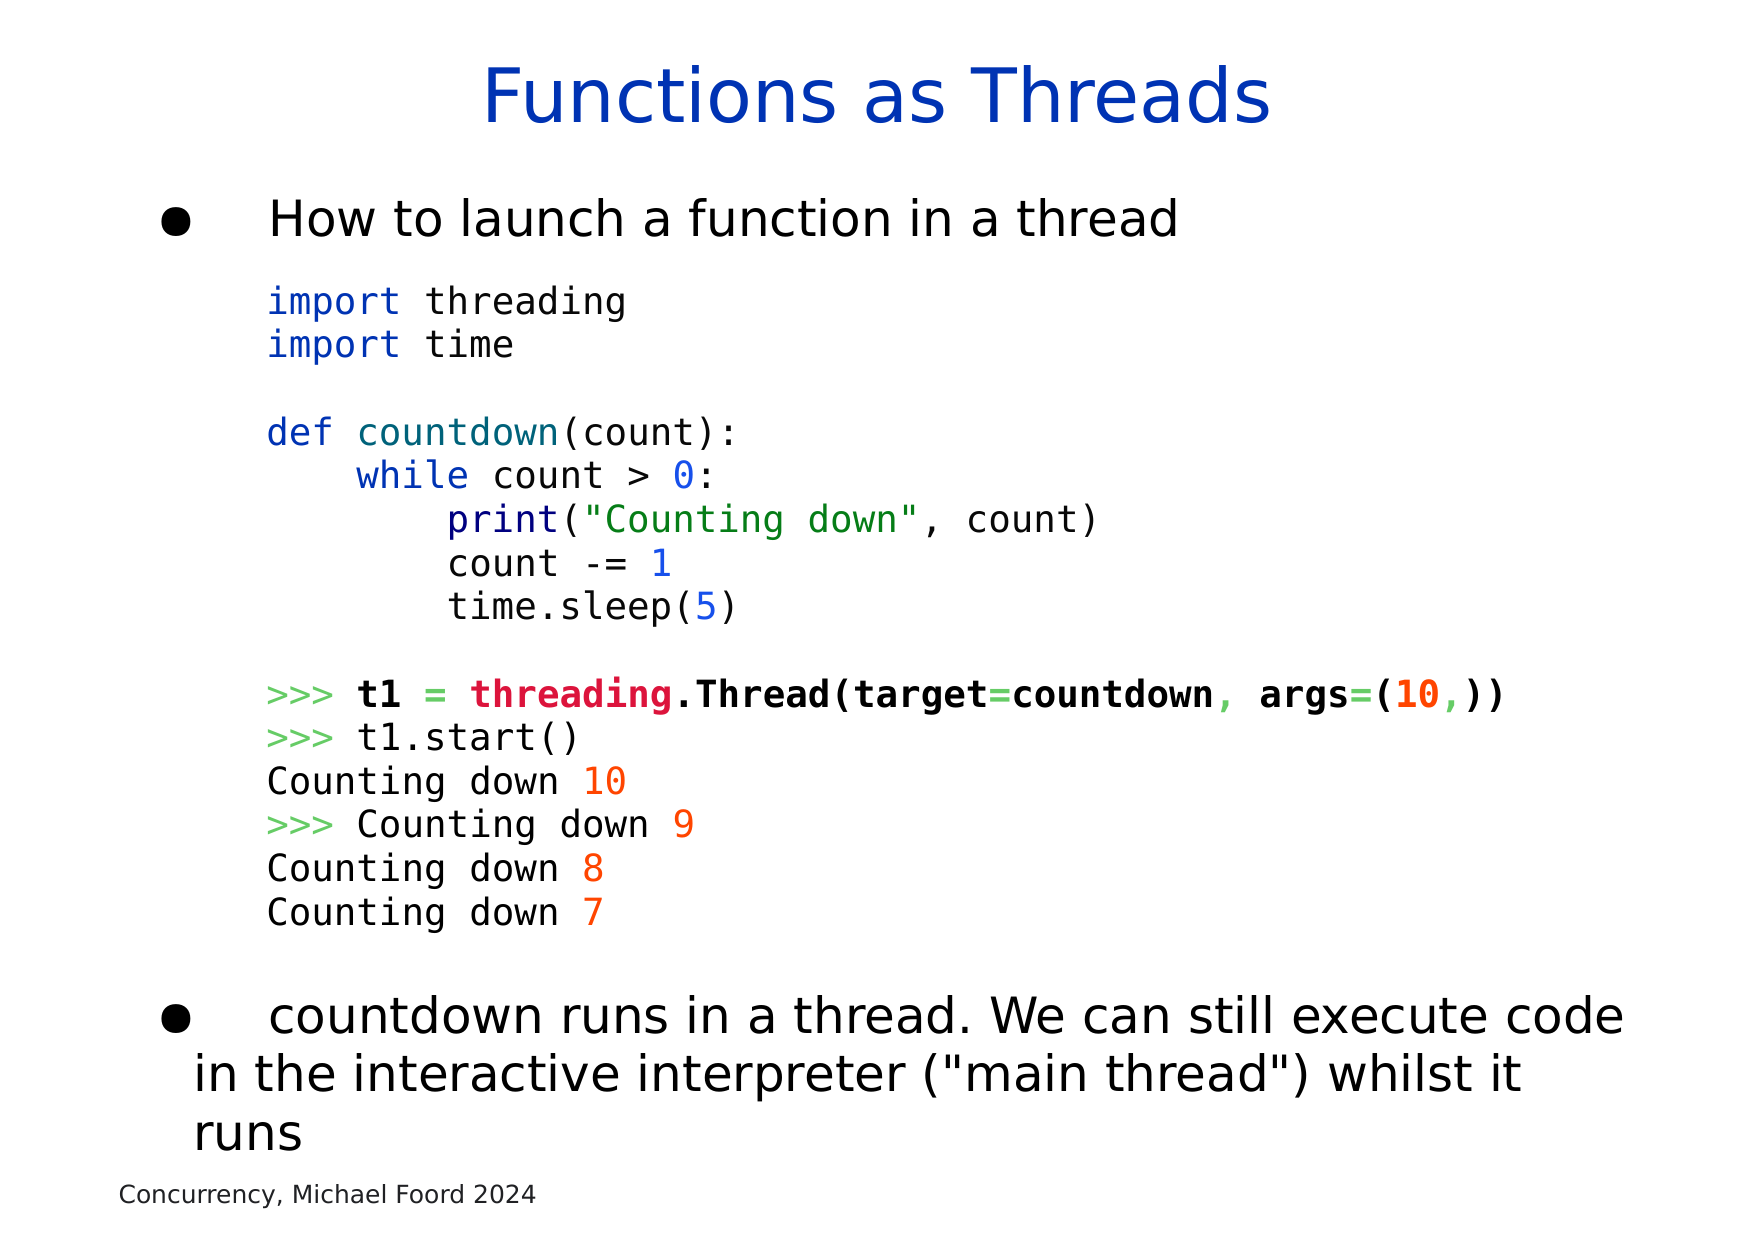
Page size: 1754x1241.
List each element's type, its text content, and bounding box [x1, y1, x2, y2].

text Counting down 10 [266, 759, 1636, 803]
text Functions as Threads [118, 53, 1636, 140]
list How to launch a function in a thread [156, 189, 1636, 248]
text >>> Counting down 9 [266, 803, 1636, 847]
text Counting down 8 [266, 847, 1636, 890]
text >>> t1.start() [266, 716, 1636, 759]
text >>> t1 = threading.Thread(target=countdown, args=(10,)) [266, 672, 1636, 716]
list countdown runs in a thread. We can still execute code in the interactive interpreter ("main thread") whilst it runs [156, 987, 1636, 1162]
text Counting down 7 [266, 890, 1636, 934]
text import threading import time def countdown(count): while count > 0: print("Counting down", count) count -= 1 time.sleep(5) [266, 279, 1636, 672]
